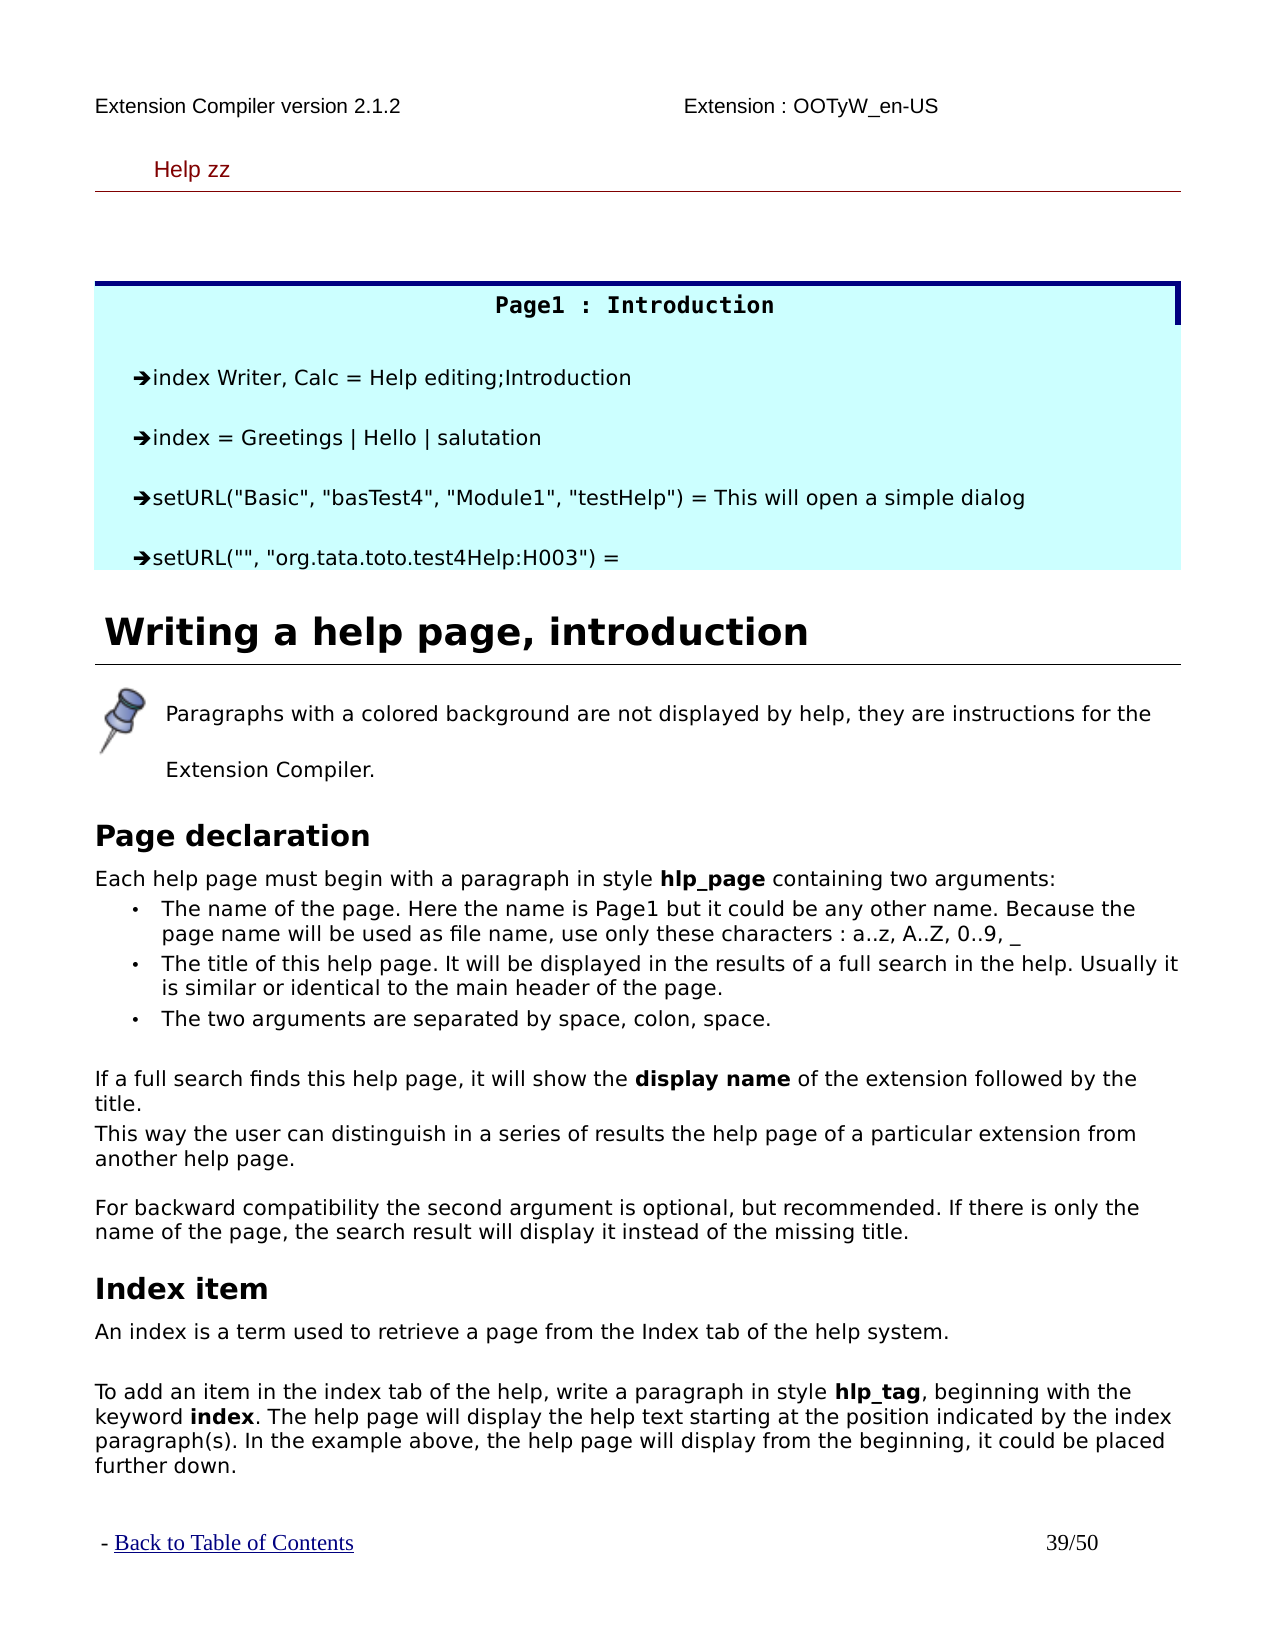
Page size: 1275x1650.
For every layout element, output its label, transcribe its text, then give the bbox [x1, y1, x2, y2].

list setURL("Basic", "basTest4", "Module1", "testHelp") = This will open a simple dialog [94, 486, 1181, 510]
text To add an item in the index tab of the help, write a paragraph in style hlp_tag, beginning with the keyword index. The help page will display the help text starting at the position indicated by the index paragraph(s). In the example above, the help page will display from the beginning, it could be placed further down. [94, 1380, 1181, 1478]
list The name of the page. Here the name is Page1 but it could be any other name. Because the page name will be used as file name, use only these characters : a..z, A..Z, 0..9, _ [132, 897, 1181, 946]
list The title of this help page. It will be displayed in the results of a full search in the help. Usually it is similar or identical to the main header of the page. [132, 952, 1181, 1001]
text Each help page must begin with a paragraph in style hlp_page containing two arguments: [94, 867, 1181, 891]
text Writing a help page, introduction [94, 601, 1181, 664]
list The two arguments are separated by space, colon, space. [132, 1007, 1181, 1031]
text Page declaration [94, 819, 1181, 853]
text If a full search finds this help page, it will show the display name of the extension followed by the title. [94, 1067, 1181, 1116]
list index = Greetings | Hello | salutation [94, 426, 1181, 451]
picture [95, 686, 151, 757]
list index Writer, Calc = Help editing;Introduction [94, 366, 1181, 391]
list setURL("", "org.tata.toto.test4Help:H003") = [94, 546, 1181, 570]
text Index item [94, 1272, 1181, 1306]
list Paragraphs with a colored background are not displayed by help, they are instructions for the Extension Compiler. [94, 685, 1181, 783]
text Help zz [94, 147, 1181, 192]
text An index is a term used to retrieve a page from the Index tab of the help system. [94, 1319, 1181, 1344]
text This way the user can distinguish in a series of results the help page of a particular extension from another help page. For backward compatibility the second argument is optional, but recommended. If there is only the name of the page, the search result will display it instead of the missing title. [94, 1122, 1181, 1244]
text Page1 : Introduction [94, 282, 1175, 325]
